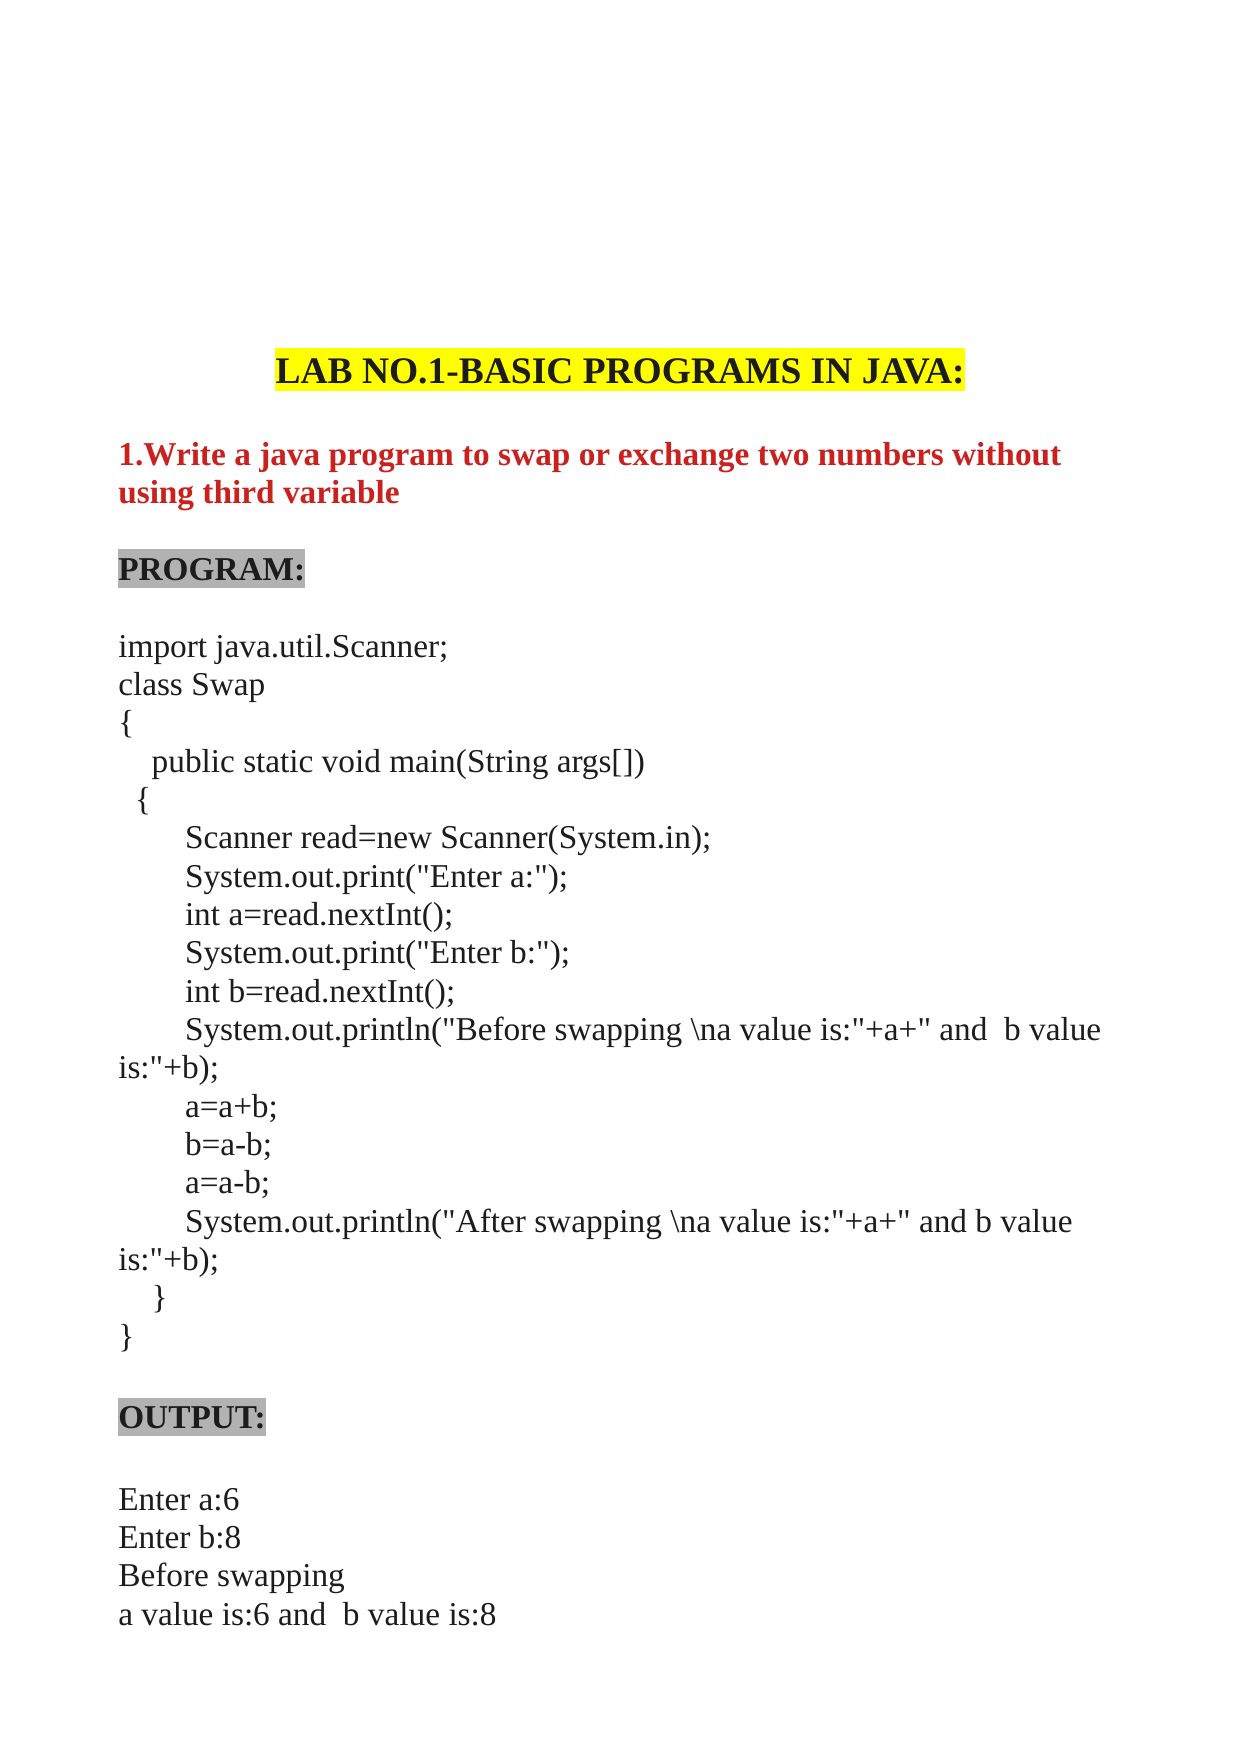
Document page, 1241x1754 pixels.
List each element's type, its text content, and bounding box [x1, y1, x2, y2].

text int b=read.nextInt(); [118, 971, 1122, 1009]
text Before swapping [118, 1556, 1122, 1594]
text Scanner read=new Scanner(System.in); [118, 818, 1122, 856]
text PROGRAM: [118, 549, 1122, 588]
text b=a-b; [118, 1124, 1122, 1163]
text import java.util.Scanner; [118, 626, 1122, 664]
text a=a+b; [118, 1086, 1122, 1124]
text } [118, 1278, 1122, 1316]
text System.out.println("After swapping \na value is:"+a+" and b value is:"+b); [118, 1201, 1122, 1278]
text a value is:6 and b value is:8 [118, 1594, 1122, 1632]
text OUTPUT: [118, 1397, 1122, 1436]
text class Swap [118, 664, 1122, 703]
text 1.Write a java program to swap or exchange two numbers without using third variable [118, 434, 1122, 511]
text LAB NO.1-BASIC PROGRAMS IN JAVA: [118, 348, 1122, 391]
text System.out.println("Before swapping \na value is:"+a+" and b value is:"+b); [118, 1009, 1122, 1086]
text } [118, 1316, 1122, 1354]
text System.out.print("Enter b:"); [118, 933, 1122, 971]
text int a=read.nextInt(); [118, 894, 1122, 933]
text Enter b:8 [118, 1517, 1122, 1556]
text Enter a:6 [118, 1479, 1122, 1517]
text { [118, 703, 1122, 741]
text System.out.print("Enter a:"); [118, 856, 1122, 894]
text { [118, 779, 1122, 818]
text a=a-b; [118, 1163, 1122, 1201]
text public static void main(String args[]) [118, 741, 1122, 779]
